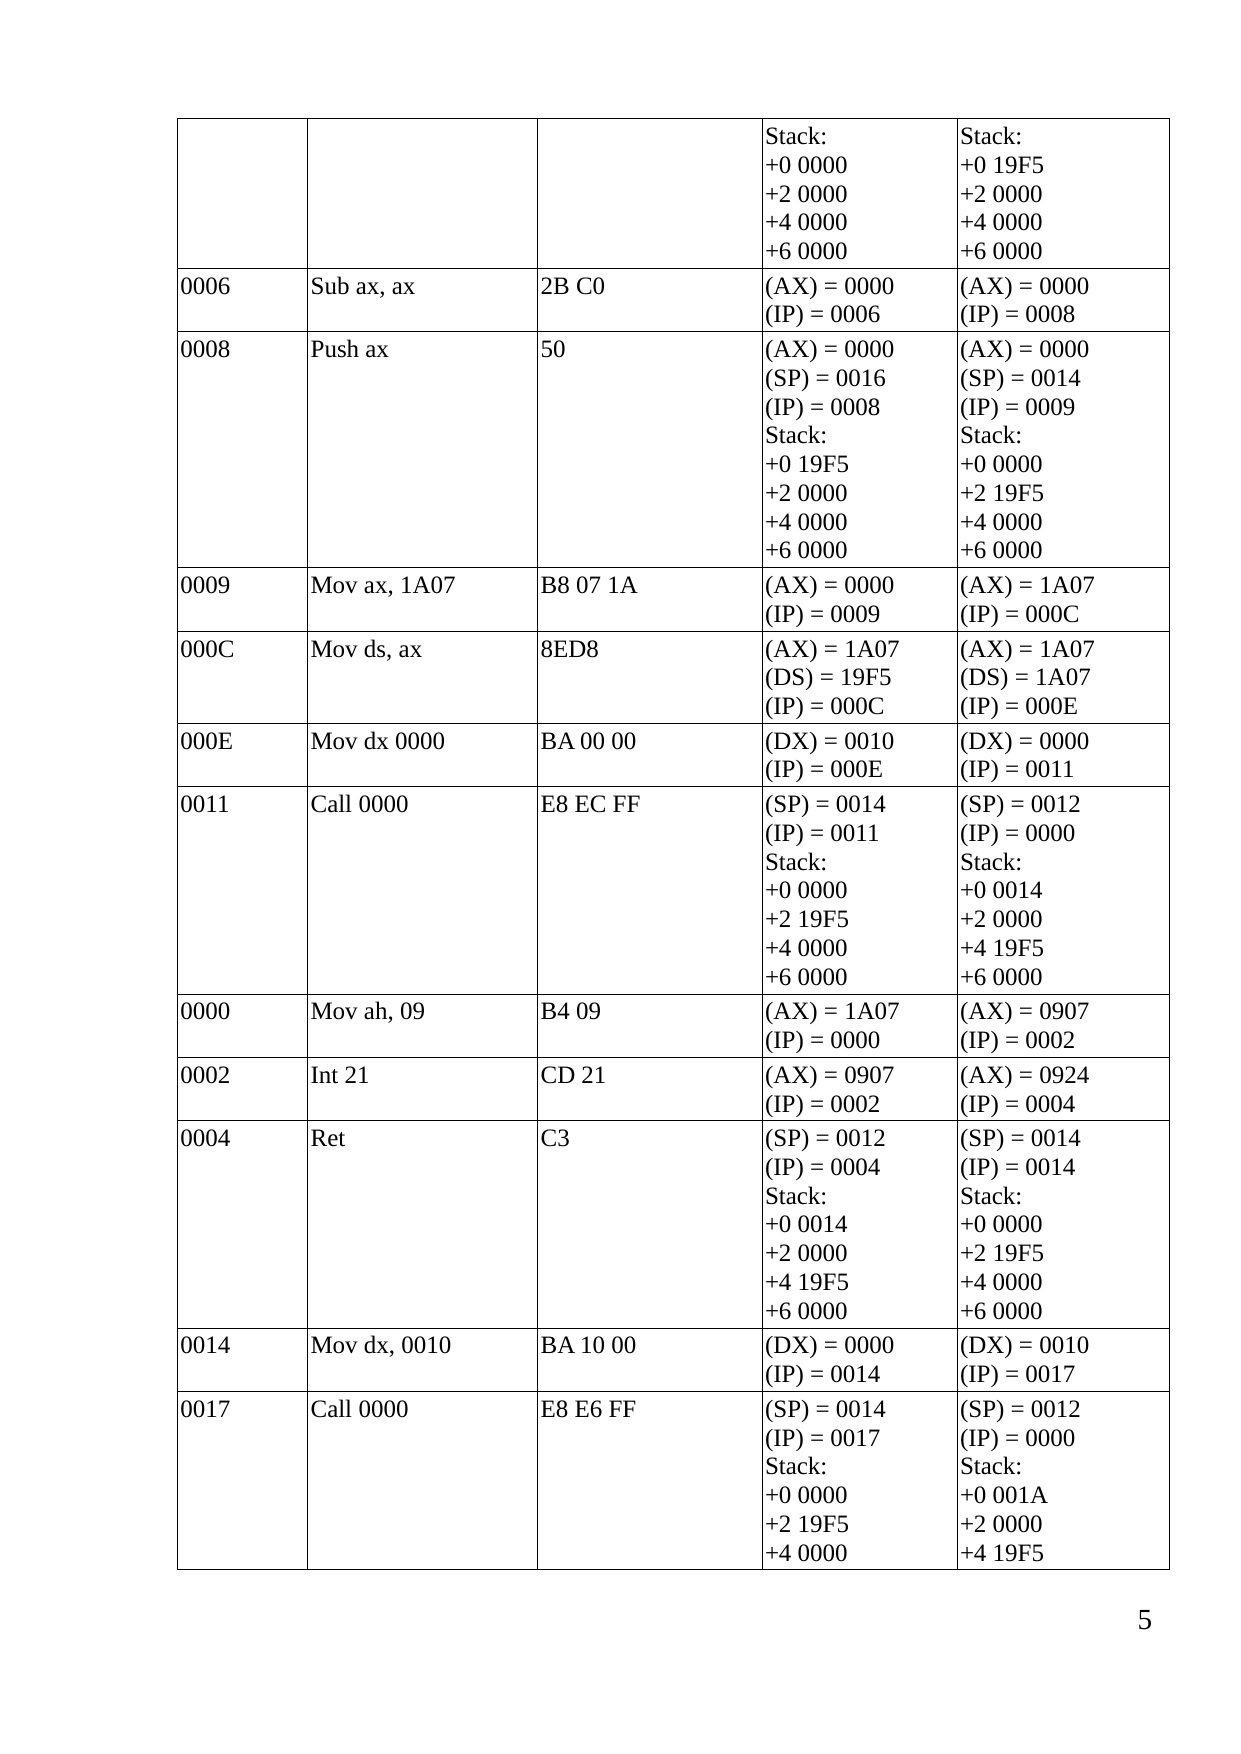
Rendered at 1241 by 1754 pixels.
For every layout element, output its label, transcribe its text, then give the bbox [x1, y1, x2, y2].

table_cell (AX) = 1A07 (IP) = 000C [958, 568, 1169, 631]
table_cell (AX) = 0907 (IP) = 0002 [763, 1058, 957, 1120]
table_cell CD 21 [538, 1058, 762, 1120]
table_cell (AX) = 0000 (SP) = 0014 (IP) = 0009 Stack: +0 0000 +2 19F5 +4 0000 +6 0000 [958, 332, 1169, 567]
table_cell (SP) = 0012 (IP) = 0000 Stack: +0 0014 +2 0000 +4 19F5 +6 0000 [958, 787, 1169, 993]
table_cell (DX) = 0010 (IP) = 000E [763, 724, 957, 786]
table_cell (SP) = 0012 (IP) = 0000 Stack: +0 001A +2 0000 +4 19F5 [958, 1392, 1169, 1569]
table_cell Ret [308, 1121, 537, 1327]
table_cell (AX) = 0000 (IP) = 0006 [763, 269, 957, 331]
table_cell (SP) = 0014 (IP) = 0014 Stack: +0 0000 +2 19F5 +4 0000 +6 0000 [958, 1121, 1169, 1327]
table_cell (SP) = 0012 (IP) = 0004 Stack: +0 0014 +2 0000 +4 19F5 +6 0000 [763, 1121, 957, 1327]
table_cell 000E [178, 724, 307, 786]
table_cell E8 EC FF [538, 787, 762, 993]
table_cell Push ax [308, 332, 537, 567]
table_cell 8ED8 [538, 632, 762, 723]
table_cell (AX) = 0000 (IP) = 0008 [958, 269, 1169, 331]
table_cell Mov ax, 1A07 [308, 568, 537, 631]
table_cell Stack: +0 19F5 +2 0000 +4 0000 +6 0000 [958, 119, 1169, 268]
table_cell (SP) = 0014 (IP) = 0011 Stack: +0 0000 +2 19F5 +4 0000 +6 0000 [763, 787, 957, 993]
table_cell 0008 [178, 332, 307, 567]
table_cell 000C [178, 632, 307, 723]
table_cell Mov dx, 0010 [308, 1329, 537, 1391]
table_cell B4 09 [538, 995, 762, 1057]
table_cell 0011 [178, 787, 307, 993]
table_cell (AX) = 1A07 (IP) = 0000 [763, 995, 957, 1057]
table_cell (SP) = 0014 (IP) = 0017 Stack: +0 0000 +2 19F5 +4 0000 [763, 1392, 957, 1569]
table_cell (AX) = 0000 (IP) = 0009 [763, 568, 957, 631]
table_cell C3 [538, 1121, 762, 1327]
table_cell (DX) = 0010 (IP) = 0017 [958, 1329, 1169, 1391]
table_cell Stack: +0 0000 +2 0000 +4 0000 +6 0000 [763, 119, 957, 268]
table_cell Mov ah, 09 [308, 995, 537, 1057]
table_cell Int 21 [308, 1058, 537, 1120]
table_cell 0017 [178, 1392, 307, 1569]
table_cell 0009 [178, 568, 307, 631]
table_cell (AX) = 1A07 (DS) = 1A07 (IP) = 000E [958, 632, 1169, 723]
table_cell BA 00 00 [538, 724, 762, 786]
table_cell [178, 119, 307, 268]
table_cell 50 [538, 332, 762, 567]
table_cell (AX) = 1A07 (DS) = 19F5 (IP) = 000C [763, 632, 957, 723]
table_cell Mov dx 0000 [308, 724, 537, 786]
table_cell (AX) = 0924 (IP) = 0004 [958, 1058, 1169, 1120]
table_cell Mov ds, ax [308, 632, 537, 723]
table_cell B8 07 1A [538, 568, 762, 631]
table_cell 0004 [178, 1121, 307, 1327]
table_cell BA 10 00 [538, 1329, 762, 1391]
table_cell 0006 [178, 269, 307, 331]
table_cell 0002 [178, 1058, 307, 1120]
table_cell [538, 119, 762, 268]
table_cell Sub ax, ax [308, 269, 537, 331]
table_cell (DX) = 0000 (IP) = 0011 [958, 724, 1169, 786]
table_cell 2B C0 [538, 269, 762, 331]
table_cell [308, 119, 537, 268]
table_cell Call 0000 [308, 787, 537, 993]
table_cell (AX) = 0907 (IP) = 0002 [958, 995, 1169, 1057]
table_cell 0014 [178, 1329, 307, 1391]
table_cell (AX) = 0000 (SP) = 0016 (IP) = 0008 Stack: +0 19F5 +2 0000 +4 0000 +6 0000 [763, 332, 957, 567]
table_cell Call 0000 [308, 1392, 537, 1569]
table_cell E8 E6 FF [538, 1392, 762, 1569]
table_cell (DX) = 0000 (IP) = 0014 [763, 1329, 957, 1391]
table_cell 0000 [178, 995, 307, 1057]
